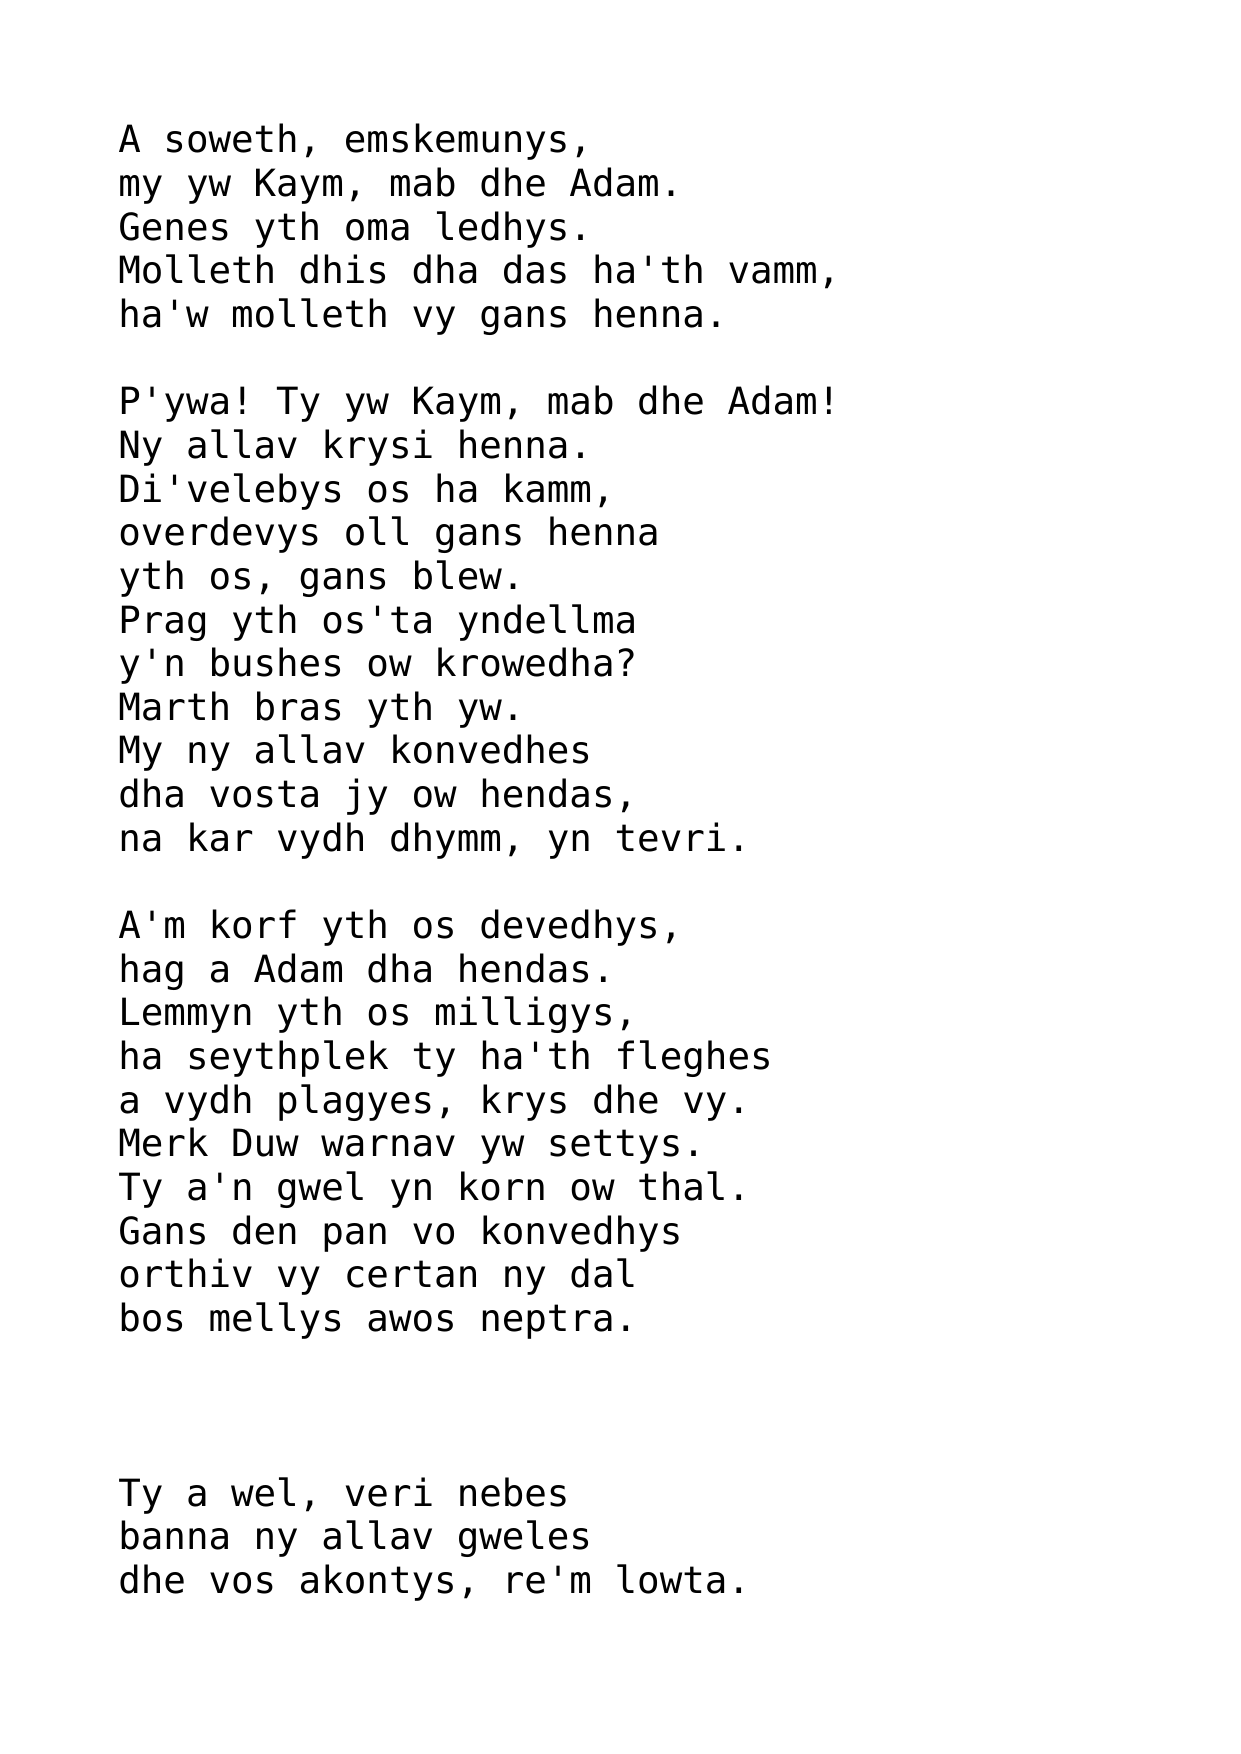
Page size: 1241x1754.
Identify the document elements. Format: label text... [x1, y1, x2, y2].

text My ny allav konvedhes [118, 729, 1122, 773]
text A soweth, emskemunys, [118, 118, 1122, 162]
text a vydh plagyes, krys dhe vy. [118, 1078, 1122, 1122]
text Genes yth oma ledhys. [118, 205, 1122, 249]
text overdevys oll gans henna [118, 511, 1122, 554]
text my yw Kaym, mab dhe Adam. [118, 162, 1122, 205]
text Prag yth os'ta yndellma [118, 598, 1122, 642]
text dhe vos akontys, re'm lowta. [118, 1558, 1122, 1602]
text Ty a wel, veri nebes [118, 1471, 1122, 1515]
text Molleth dhis dha das ha'th vamm, [118, 249, 1122, 293]
text orthiv vy certan ny dal [118, 1253, 1122, 1297]
text Ny allav krysi henna. [118, 424, 1122, 467]
text Ty a'n gwel yn korn ow thal. [118, 1166, 1122, 1209]
text dha vosta jy ow hendas, [118, 773, 1122, 816]
text ha'w molleth vy gans henna. [118, 293, 1122, 336]
text A'm korf yth os devedhys, [118, 904, 1122, 947]
text na kar vydh dhymm, yn tevri. [118, 816, 1122, 860]
text Gans den pan vo konvedhys [118, 1209, 1122, 1253]
text Di'velebys os ha kamm, [118, 467, 1122, 511]
text y'n bushes ow krowedha? [118, 642, 1122, 686]
text Merk Duw warnav yw settys. [118, 1122, 1122, 1166]
text P'ywa! Ty yw Kaym, mab dhe Adam! [118, 380, 1122, 424]
text banna ny allav gweles [118, 1515, 1122, 1558]
text yth os, gans blew. [118, 554, 1122, 598]
text ha seythplek ty ha'th fleghes [118, 1035, 1122, 1078]
text bos mellys awos neptra. [118, 1297, 1122, 1340]
text Lemmyn yth os milligys, [118, 991, 1122, 1035]
text hag a Adam dha hendas. [118, 947, 1122, 991]
text Marth bras yth yw. [118, 686, 1122, 729]
